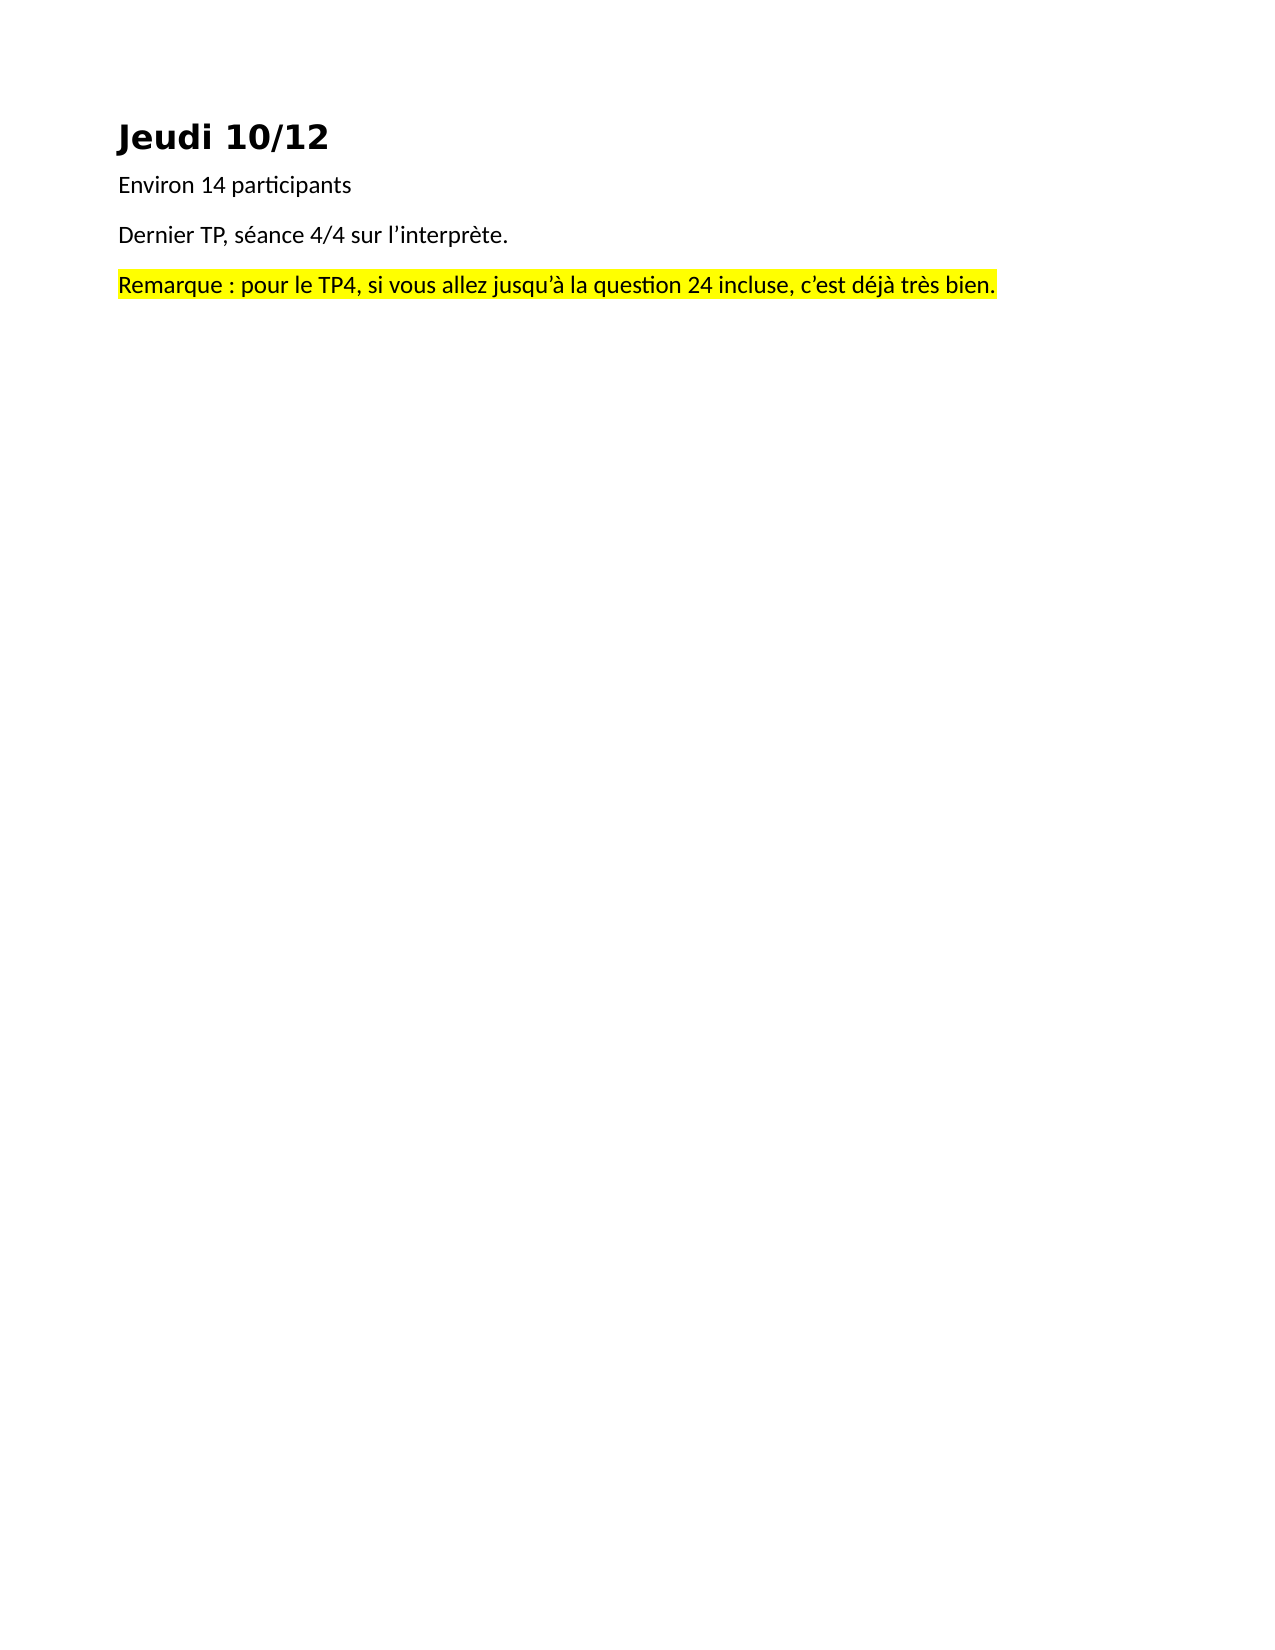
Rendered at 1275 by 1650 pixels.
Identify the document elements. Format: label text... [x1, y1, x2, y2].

text Environ 14 participants [118, 170, 1157, 200]
subtitle Jeudi 10/12 [118, 118, 1157, 157]
text Dernier TP, séance 4/4 sur l’interprète. [118, 219, 1157, 250]
text Remarque : pour le TP4, si vous allez jusqu’à la question 24 incluse, c’est déjà très bien. [118, 269, 1157, 299]
